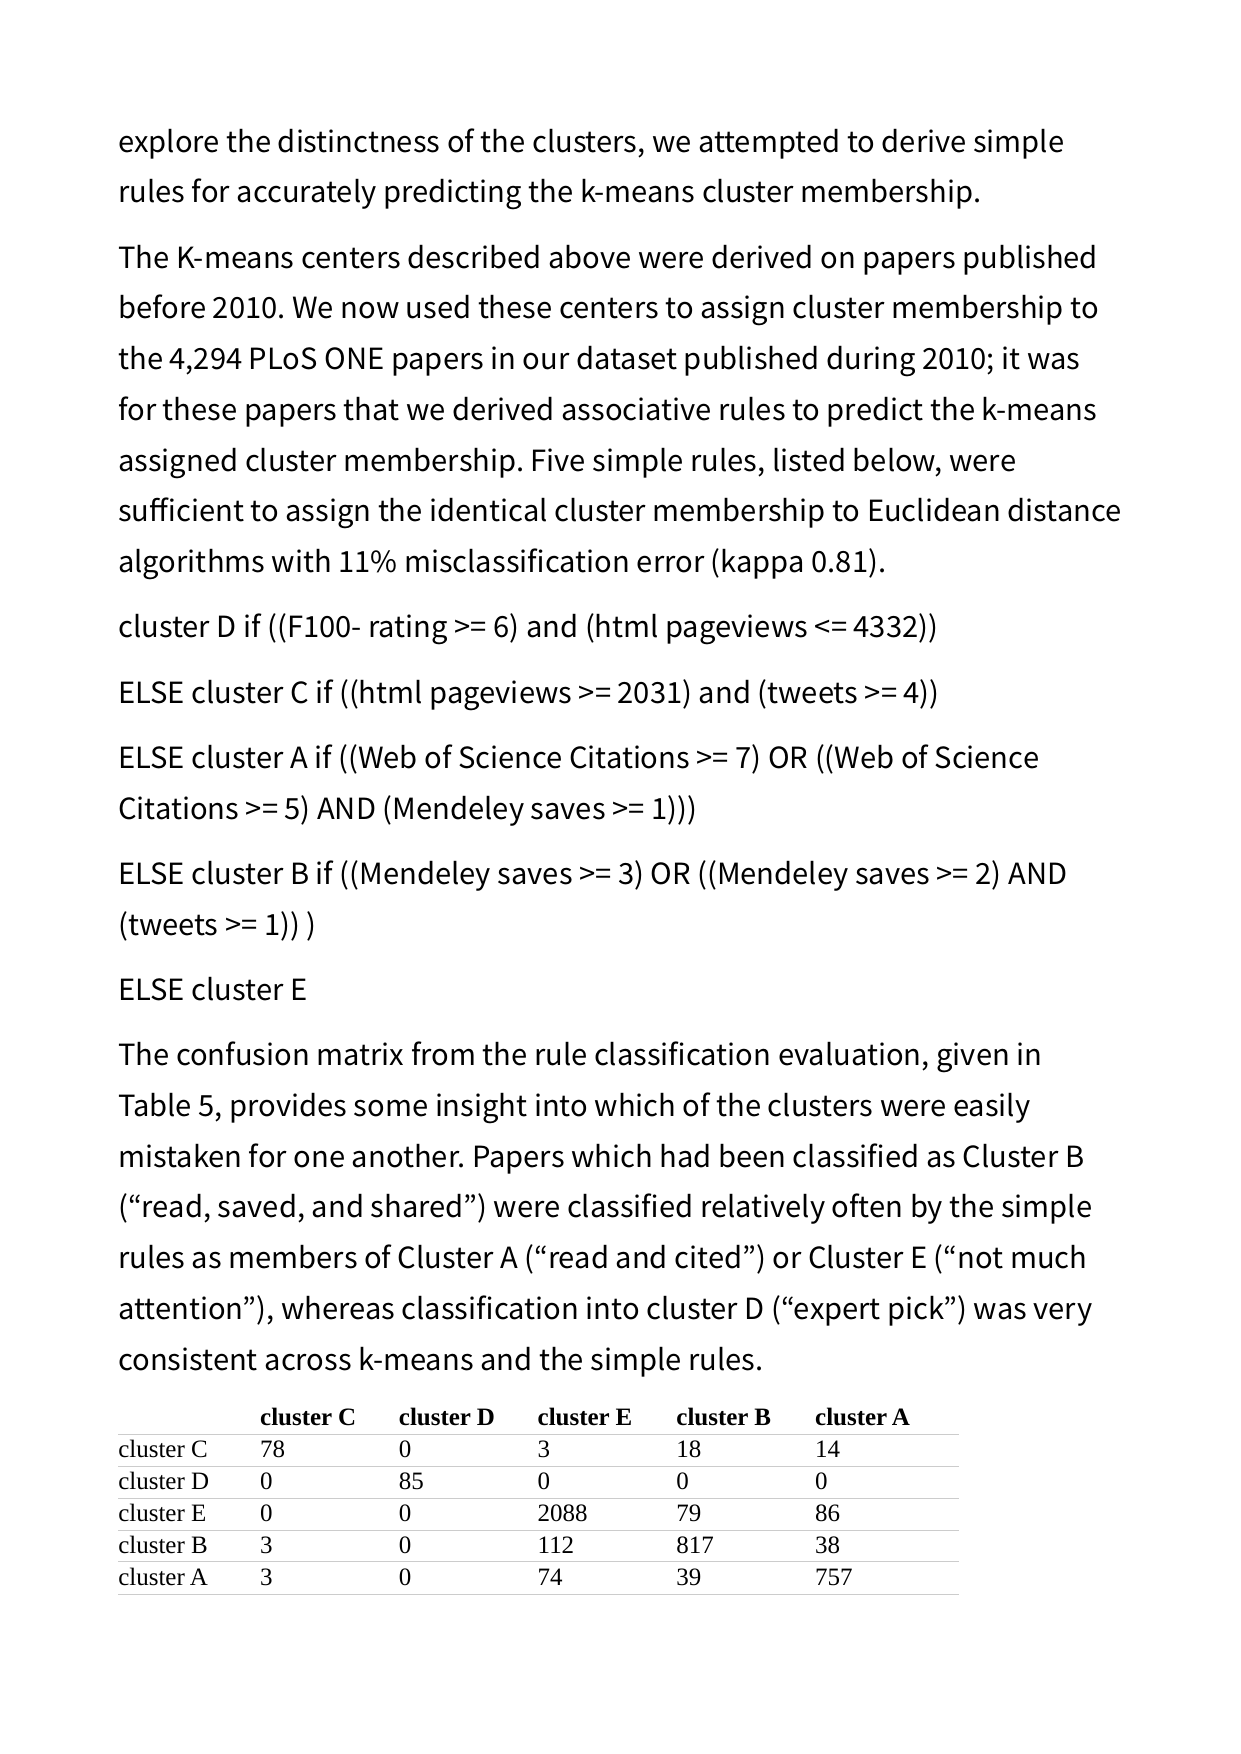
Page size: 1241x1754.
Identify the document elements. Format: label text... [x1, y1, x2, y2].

text The K-means centers described above were derived on papers published before 2010. We now used these centers to assign cluster membership to the 4,294 PLoS ONE papers in our dataset published during 2010; it was for these papers that we derived associative rules to predict the k-means assigned cluster membership. Five simple rules, listed below, were sufficient to assign the identical cluster membership to Euclidean distance algorithms with 11% misclassification error (kappa 0.81). [118, 234, 1122, 581]
table_cell 0 [399, 1435, 537, 1466]
text ELSE cluster C if ((html pageviews >= 2031) and (tweets >= 4)) [118, 669, 1122, 711]
table_cell 0 [538, 1467, 676, 1498]
table_header cluster C [260, 1402, 399, 1434]
table_header cluster B [676, 1402, 815, 1434]
table_cell cluster B [118, 1531, 260, 1561]
table_cell 0 [815, 1467, 959, 1498]
table_cell 79 [676, 1499, 815, 1530]
table_cell 112 [538, 1531, 676, 1561]
table_cell cluster D [118, 1467, 260, 1498]
table_cell 0 [260, 1467, 399, 1498]
text explore the distinctness of the clusters, we attempted to derive simple rules for accurately predicting the k-means cluster membership. [118, 118, 1122, 211]
table_cell 14 [815, 1435, 959, 1466]
table_cell cluster E [118, 1499, 260, 1530]
table_cell 38 [815, 1531, 959, 1561]
table_cell 78 [260, 1435, 399, 1466]
table_cell 3 [260, 1531, 399, 1561]
text ELSE cluster E [118, 967, 1122, 1009]
table_cell 0 [399, 1531, 537, 1561]
table_header cluster D [399, 1402, 537, 1434]
table_cell 817 [676, 1531, 815, 1561]
table_cell 74 [538, 1562, 676, 1594]
table_cell 0 [399, 1499, 537, 1530]
table_cell 0 [260, 1499, 399, 1530]
table_cell 85 [399, 1467, 537, 1498]
table_cell 0 [676, 1467, 815, 1498]
text cluster D if ((F100- rating >= 6) and (html pageviews <= 4332)) [118, 604, 1122, 646]
table_cell 39 [676, 1562, 815, 1594]
table_cell 3 [538, 1435, 676, 1466]
table_cell cluster A [118, 1562, 260, 1594]
table_header cluster A [815, 1402, 959, 1434]
table_cell 2088 [538, 1499, 676, 1530]
text ELSE cluster B if ((Mendeley saves >= 3) OR ((Mendeley saves >= 2) AND (tweets >= 1)) ) [118, 851, 1122, 943]
table_cell 0 [399, 1562, 537, 1594]
table_cell 86 [815, 1499, 959, 1530]
table_cell cluster C [118, 1435, 260, 1466]
table_cell 3 [260, 1562, 399, 1594]
table_cell 18 [676, 1435, 815, 1466]
table_header [118, 1402, 260, 1434]
text The confusion matrix from the rule classification evaluation, given in Table 5, provides some insight into which of the clusters were easily mistaken for one another. Papers which had been classified as Cluster B (“read, saved, and shared”) were classified relatively often by the simple rules as members of Cluster A (“read and cited”) or Cluster E (“not much attention”), whereas classification into cluster D (“expert pick”) was very consistent across k-means and the simple rules. [118, 1032, 1122, 1378]
text ELSE cluster A if ((Web of Science Citations >= 7) OR ((Web of Science Citations >= 5) AND (Mendeley saves >= 1))) [118, 734, 1122, 827]
table_cell 757 [815, 1562, 959, 1594]
table_header cluster E [538, 1402, 676, 1434]
